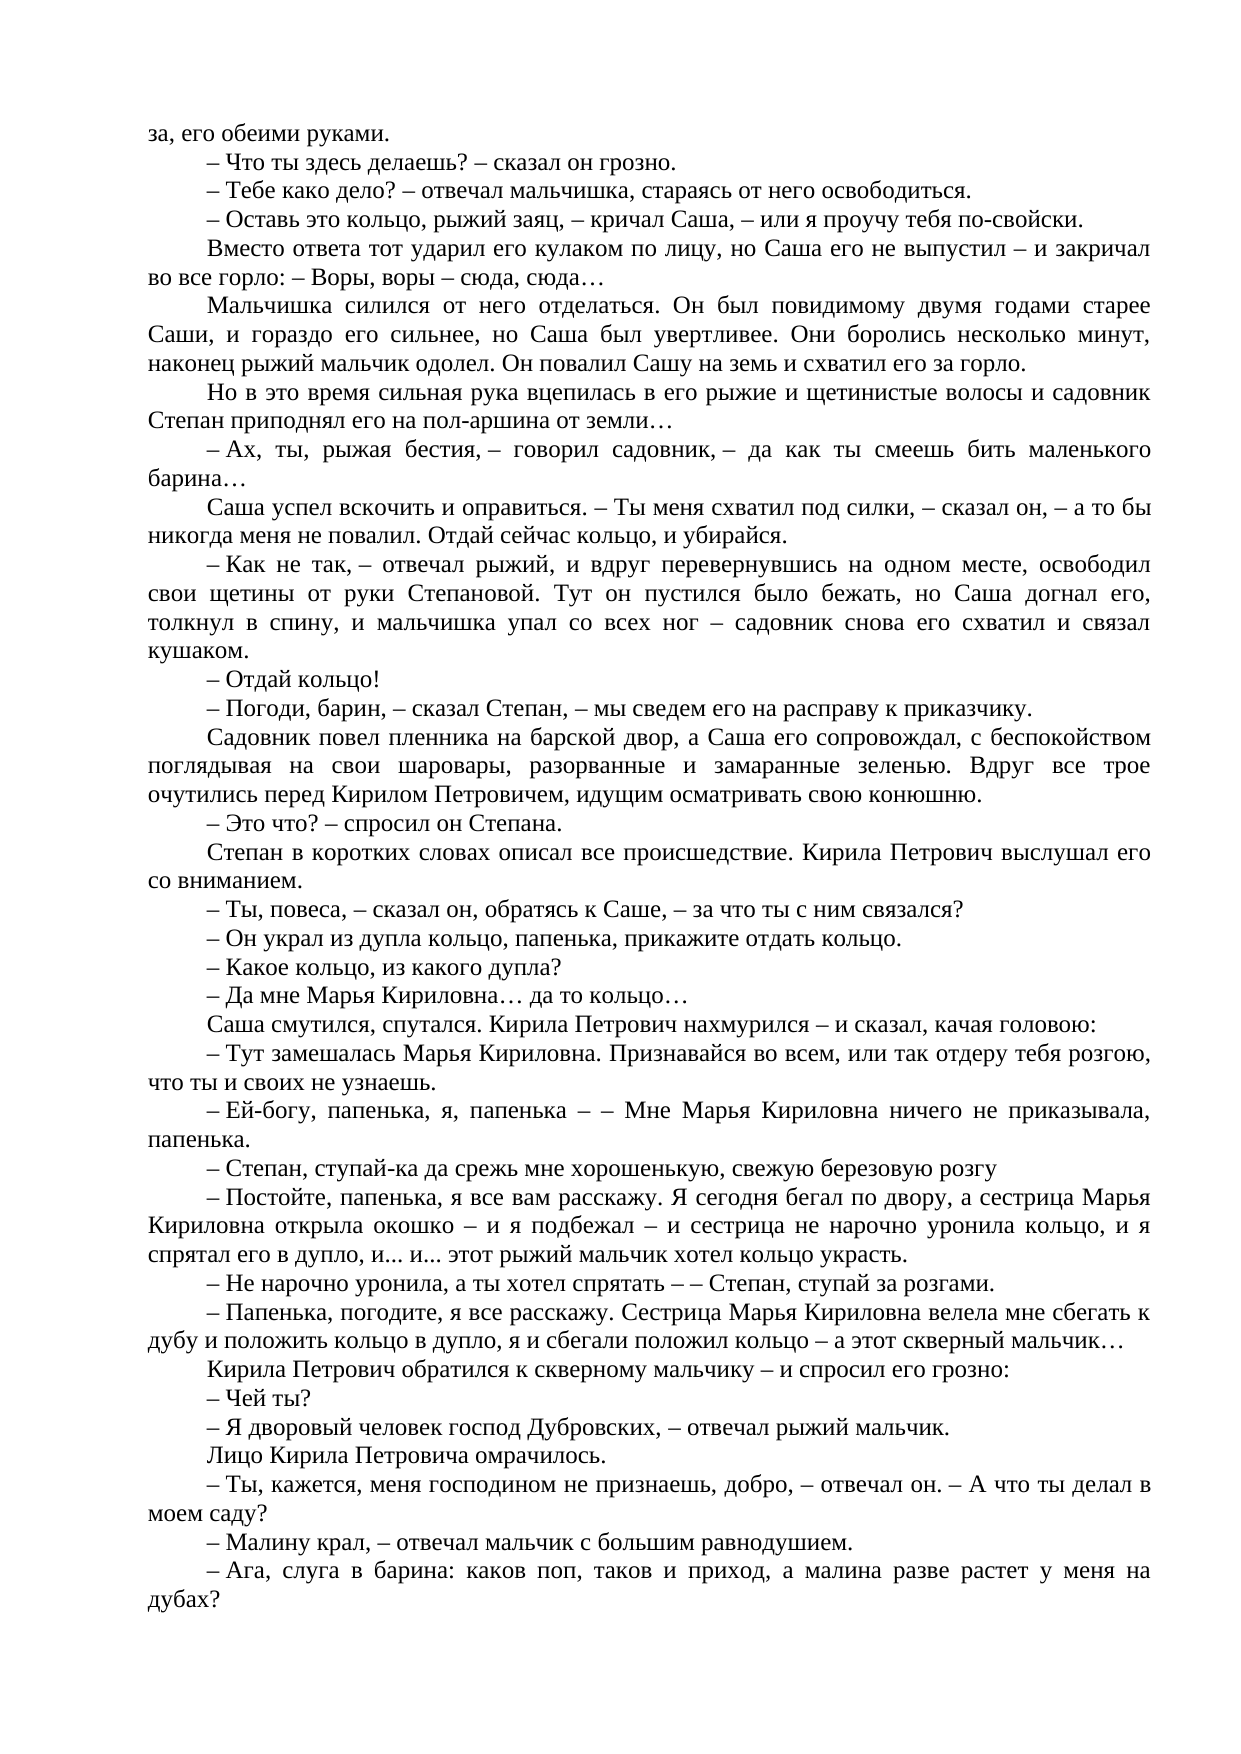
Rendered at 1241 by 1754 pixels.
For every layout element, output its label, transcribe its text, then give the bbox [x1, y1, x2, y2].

text – Ах, ты, рыжая бестия, – говорил садовник, – да как ты смеешь бить маленького барина… [148, 434, 1152, 492]
text – Как не так, – отвечал рыжий, и вдруг перевернувшись на одном месте, освободил свои щетины от руки Степановой. Тут он пустился было бежать, но Саша догнал его, толкнул в спину, и мальчишка упал со всех ног – садовник снова его схватил и связал кушаком. [148, 549, 1152, 664]
text – Чей ты? [148, 1383, 1152, 1412]
text Но в это время сильная рука вцепилась в его рыжие и щетинистые волосы и садовник Степан приподнял его на пол-аршина от земли… [148, 377, 1152, 434]
text – Это что? – спросил он Степана. [148, 808, 1152, 837]
text Степан в коротких словах описал все происшедствие. Кирила Петрович выслушал его со вниманием. [148, 837, 1152, 894]
text – Папенька, погодите, я все расскажу. Сестрица Марья Кириловна велела мне сбегать к дубу и положить кольцо в дупло, я и сбегали положил кольцо – а этот скверный мальчик… [148, 1297, 1152, 1354]
text – Ага, слуга в барина: каков поп, таков и приход, а малина разве растет у меня на дубах? [148, 1556, 1152, 1613]
text Вместо ответа тот ударил его кулаком по лицу, но Саша его не выпустил – и закричал во все горло: – Воры, воры – сюда, сюда… [148, 233, 1152, 291]
text Садовник повел пленника на барской двор, а Саша его сопровождал, с беспокойством поглядывая на свои шаровары, разорванные и замаранные зеленью. Вдруг все трое очутились перед Кирилом Петровичем, идущим осматривать свою конюшню. [148, 722, 1152, 808]
text – Отдай кольцо! [148, 664, 1152, 693]
text за, его обеими руками. [148, 118, 1152, 147]
text – Да мне Марья Кириловна… да то кольцо… [148, 981, 1152, 1009]
text – Ей-богу, папенька, я, папенька – – Мне Марья Кириловна ничего не приказывала, папенька. [148, 1096, 1152, 1153]
text – Тебе како дело? – отвечал мальчишка, стараясь от него освободиться. [148, 176, 1152, 204]
text – Постойте, папенька, я все вам расскажу. Я сегодня бегал по двору, а сестрица Марья Кириловна открыла окошко – и я подбежал – и сестрица не нарочно уронила кольцо, и я спрятал его в дупло, и... и... этот рыжий мальчик хотел кольцо украсть. [148, 1182, 1152, 1268]
text Мальчишка силился от него отделаться. Он был повидимому двумя годами старее Саши, и гораздо его сильнее, но Саша был увертливее. Они боролись несколько минут, наконец рыжий мальчик одолел. Он повалил Сашу на земь и схватил его за горло. [148, 291, 1152, 377]
text Саша смутился, спутался. Кирила Петрович нахмурился – и сказал, качая головою: [148, 1009, 1152, 1038]
text – Какое кольцо, из какого дупла? [148, 952, 1152, 981]
text – Тут замешалась Марья Кириловна. Признавайся во всем, или так отдеру тебя розгою, что ты и своих не узнаешь. [148, 1038, 1152, 1096]
text – Я дворовый человек господ Дубровских, – отвечал рыжий мальчик. [148, 1412, 1152, 1441]
text – Не нарочно уронила, а ты хотел спрятать – – Степан, ступай за розгами. [148, 1268, 1152, 1297]
text – Что ты здесь делаешь? – сказал он грозно. [148, 147, 1152, 176]
text – Степан, ступай-ка да срежь мне хорошенькую, свежую березовую розгу [148, 1153, 1152, 1182]
text – Ты, повеса, – сказал он, обратясь к Саше, – за что ты с ним связался? [148, 894, 1152, 923]
text Кирила Петрович обратился к скверному мальчику – и спросил его грозно: [148, 1354, 1152, 1383]
text – Оставь это кольцо, рыжий заяц, – кричал Саша, – или я проучу тебя по-свойски. [148, 204, 1152, 233]
text Лицо Кирила Петровича омрачилось. [148, 1441, 1152, 1469]
text – Он украл из дупла кольцо, папенька, прикажите отдать кольцо. [148, 923, 1152, 952]
text – Погоди, барин, – сказал Степан, – мы сведем его на расправу к приказчику. [148, 693, 1152, 722]
text – Ты, кажется, меня господином не признаешь, добро, – отвечал он. – А что ты делал в моем саду? [148, 1469, 1152, 1527]
text – Малину крал, – отвечал мальчик с большим равнодушием. [148, 1527, 1152, 1556]
text Саша успел вскочить и оправиться. – Ты меня схватил под силки, – сказал он, – а то бы никогда меня не повалил. Отдай сейчас кольцо, и убирайся. [148, 492, 1152, 549]
